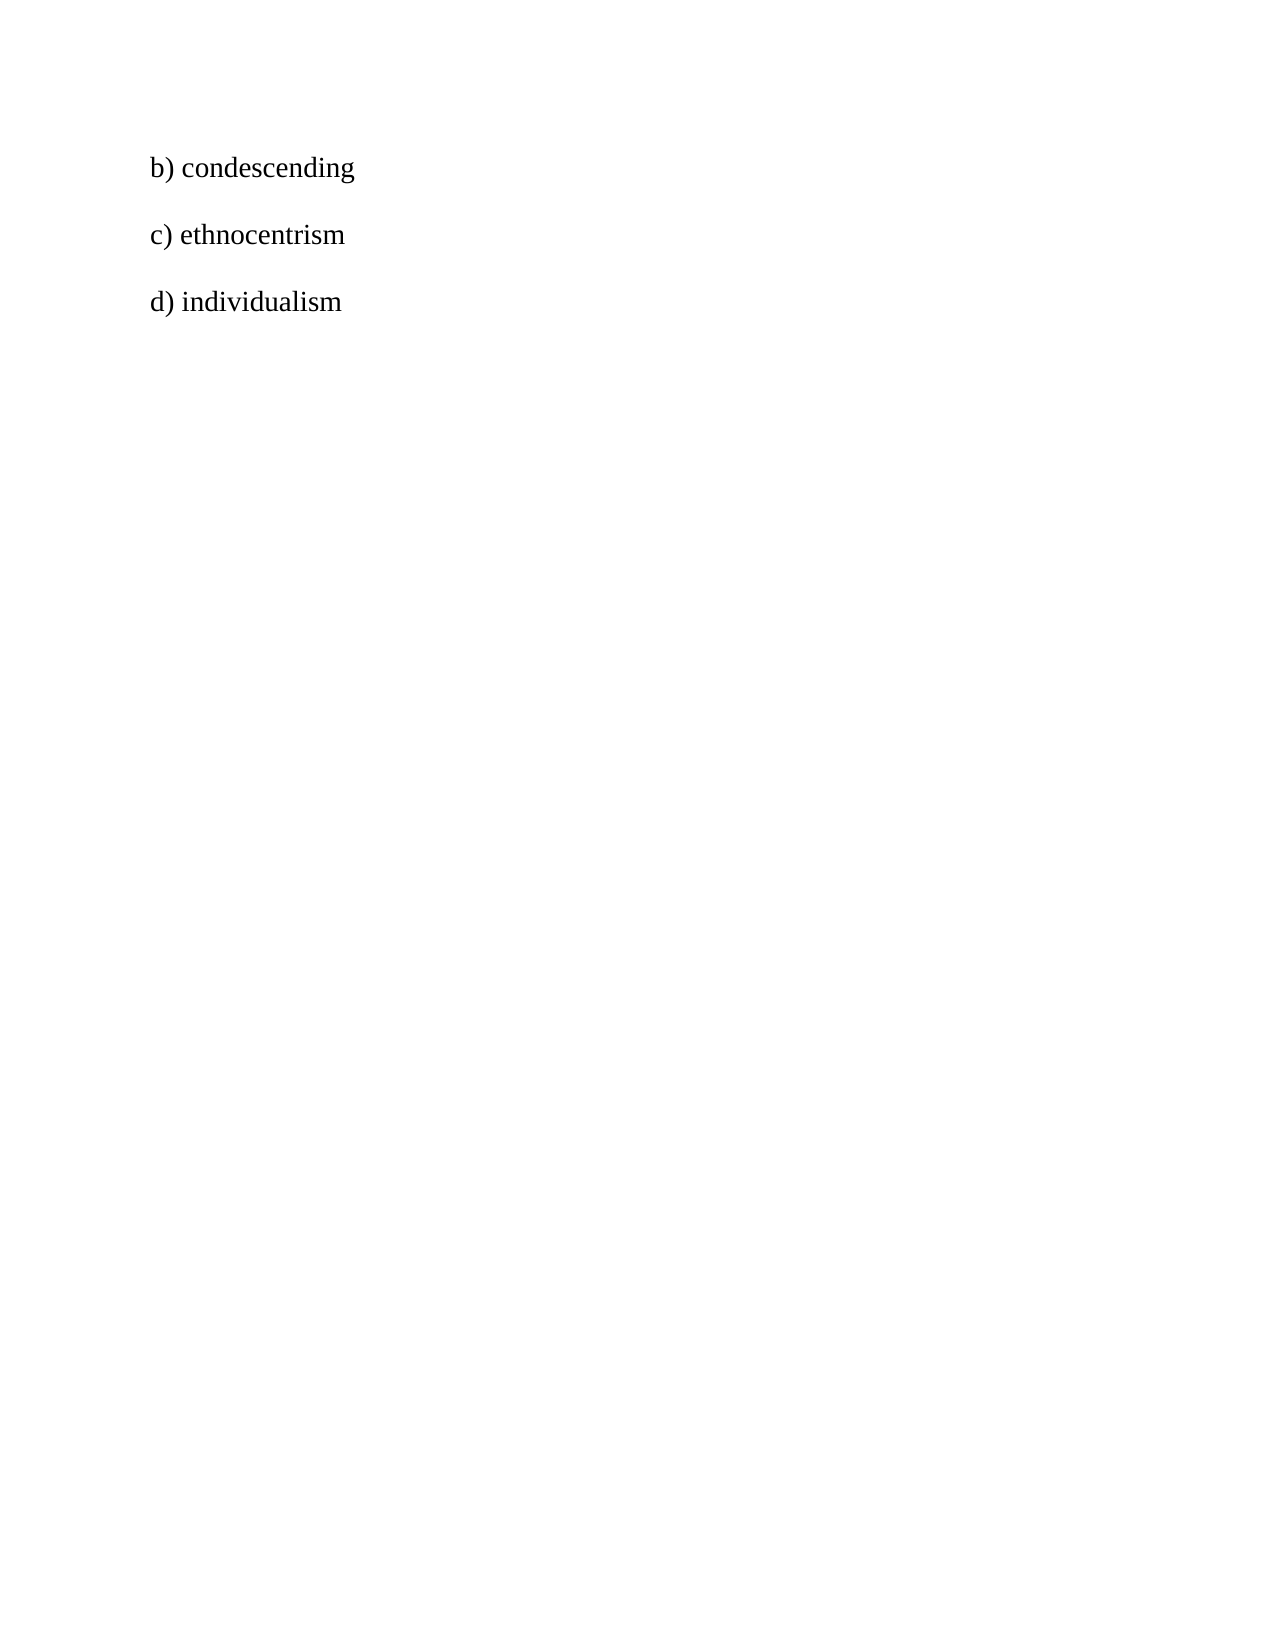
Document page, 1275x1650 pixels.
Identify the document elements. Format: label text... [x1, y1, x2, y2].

text b) condescending [150, 150, 1125, 183]
text c) ethnocentrism [150, 217, 1125, 251]
text d) individualism [150, 284, 1125, 317]
